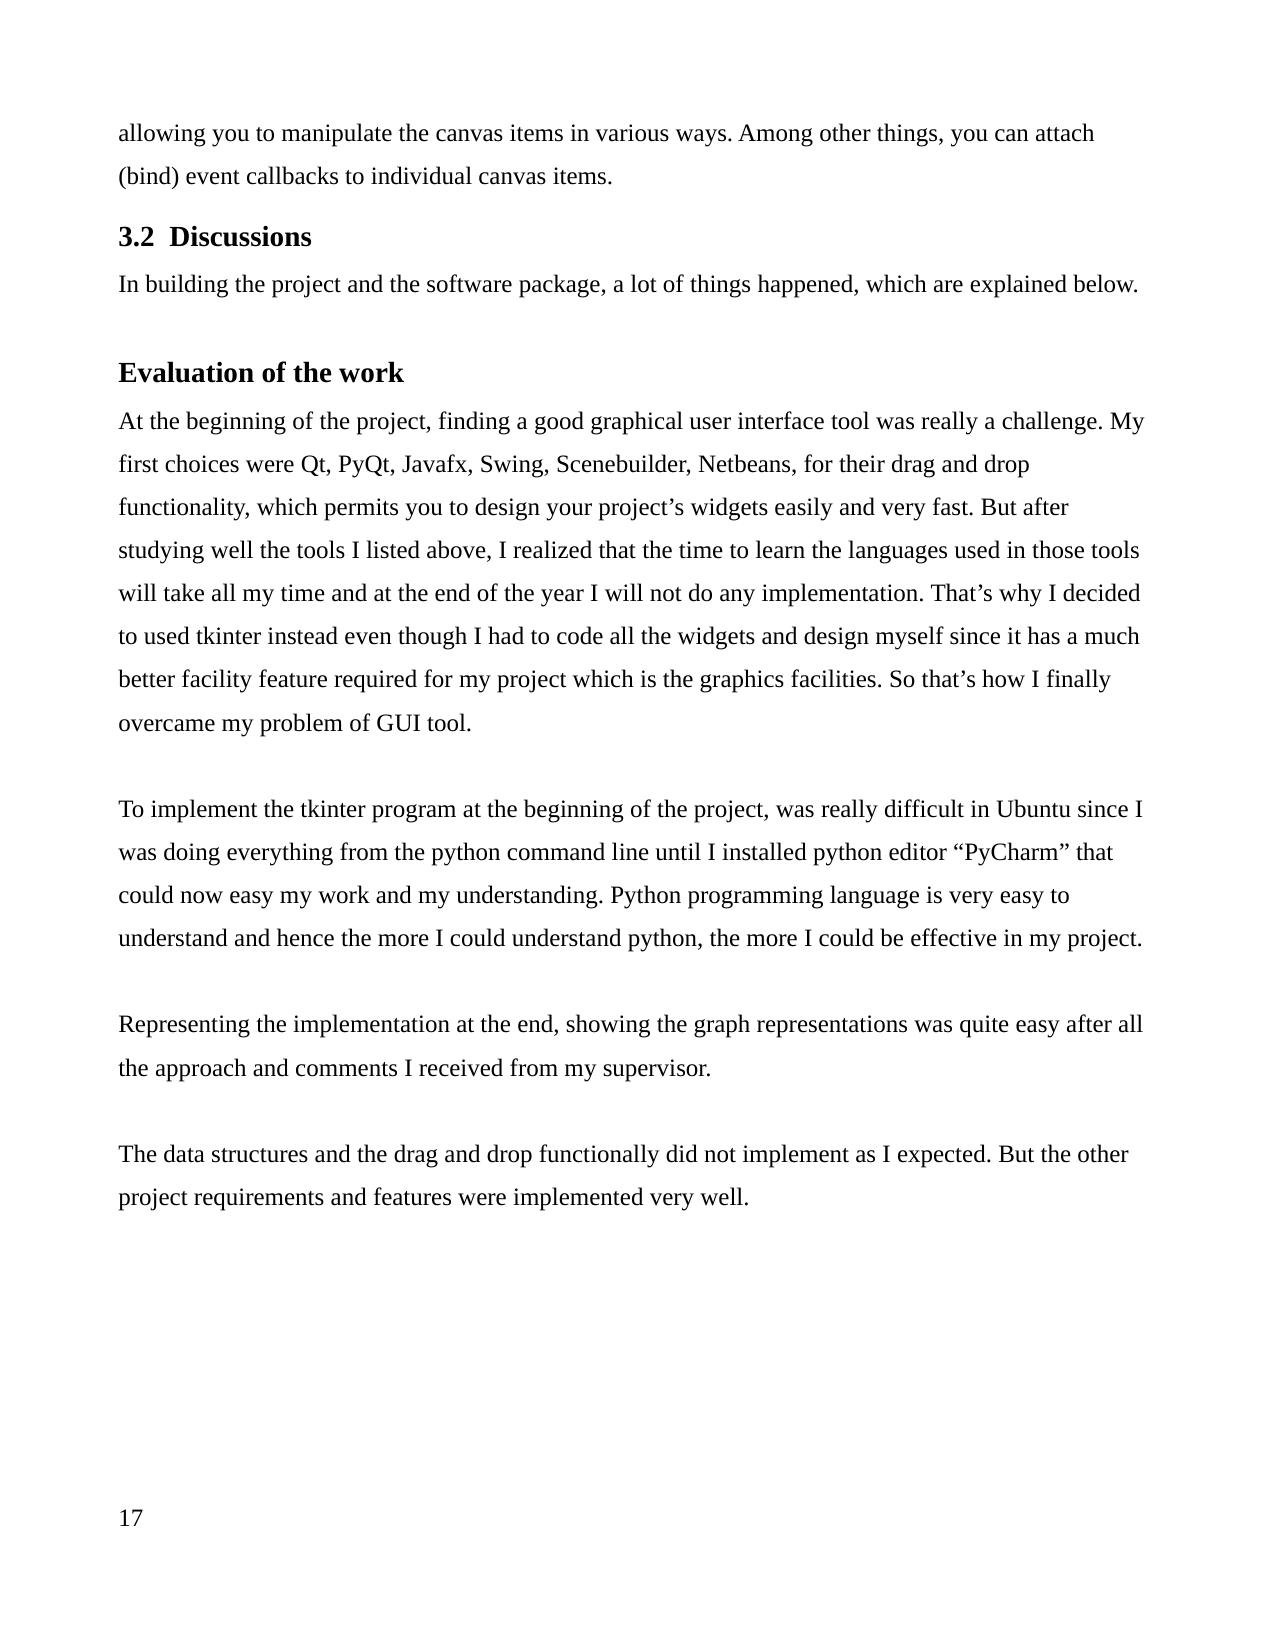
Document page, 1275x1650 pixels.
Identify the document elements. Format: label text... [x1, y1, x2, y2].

text To implement the tkinter program at the beginning of the project, was really difficult in Ubuntu since I was doing everything from the python command line until I installed python editor “PyCharm” that could now easy my work and my understanding. Python programming language is very easy to understand and hence the more I could understand python, the more I could be effective in my project. [118, 794, 1157, 952]
text allowing you to manipulate the canvas items in various ways. Among other things, you can attach (bind) event callbacks to individual canvas items. [118, 118, 1157, 190]
text 3.2 Discussions [118, 219, 1157, 252]
text Evaluation of the work [118, 356, 1157, 389]
text At the beginning of the project, finding a good graphical user interface tool was really a challenge. My first choices were Qt, PyQt, Javafx, Swing, Scenebuilder, Netbeans, for their drag and drop functionality, which permits you to design your project’s widgets easily and very fast. But after studying well the tools I listed above, I realized that the time to learn the languages used in those tools will take all my time and at the end of the year I will not do any implementation. That’s why I decided to used tkinter instead even though I had to code all the widgets and design myself since it has a much better facility feature required for my project which is the graphics facilities. So that’s how I finally overcame my problem of GUI tool. [118, 406, 1157, 736]
text The data structures and the drag and drop functionally did not implement as I expected. But the other project requirements and features were implemented very well. [118, 1139, 1157, 1211]
text In building the project and the software package, a lot of things happened, which are explained below. [118, 269, 1157, 298]
text Representing the implementation at the end, showing the graph representations was quite easy after all the approach and comments I received from my supervisor. [118, 1009, 1157, 1081]
